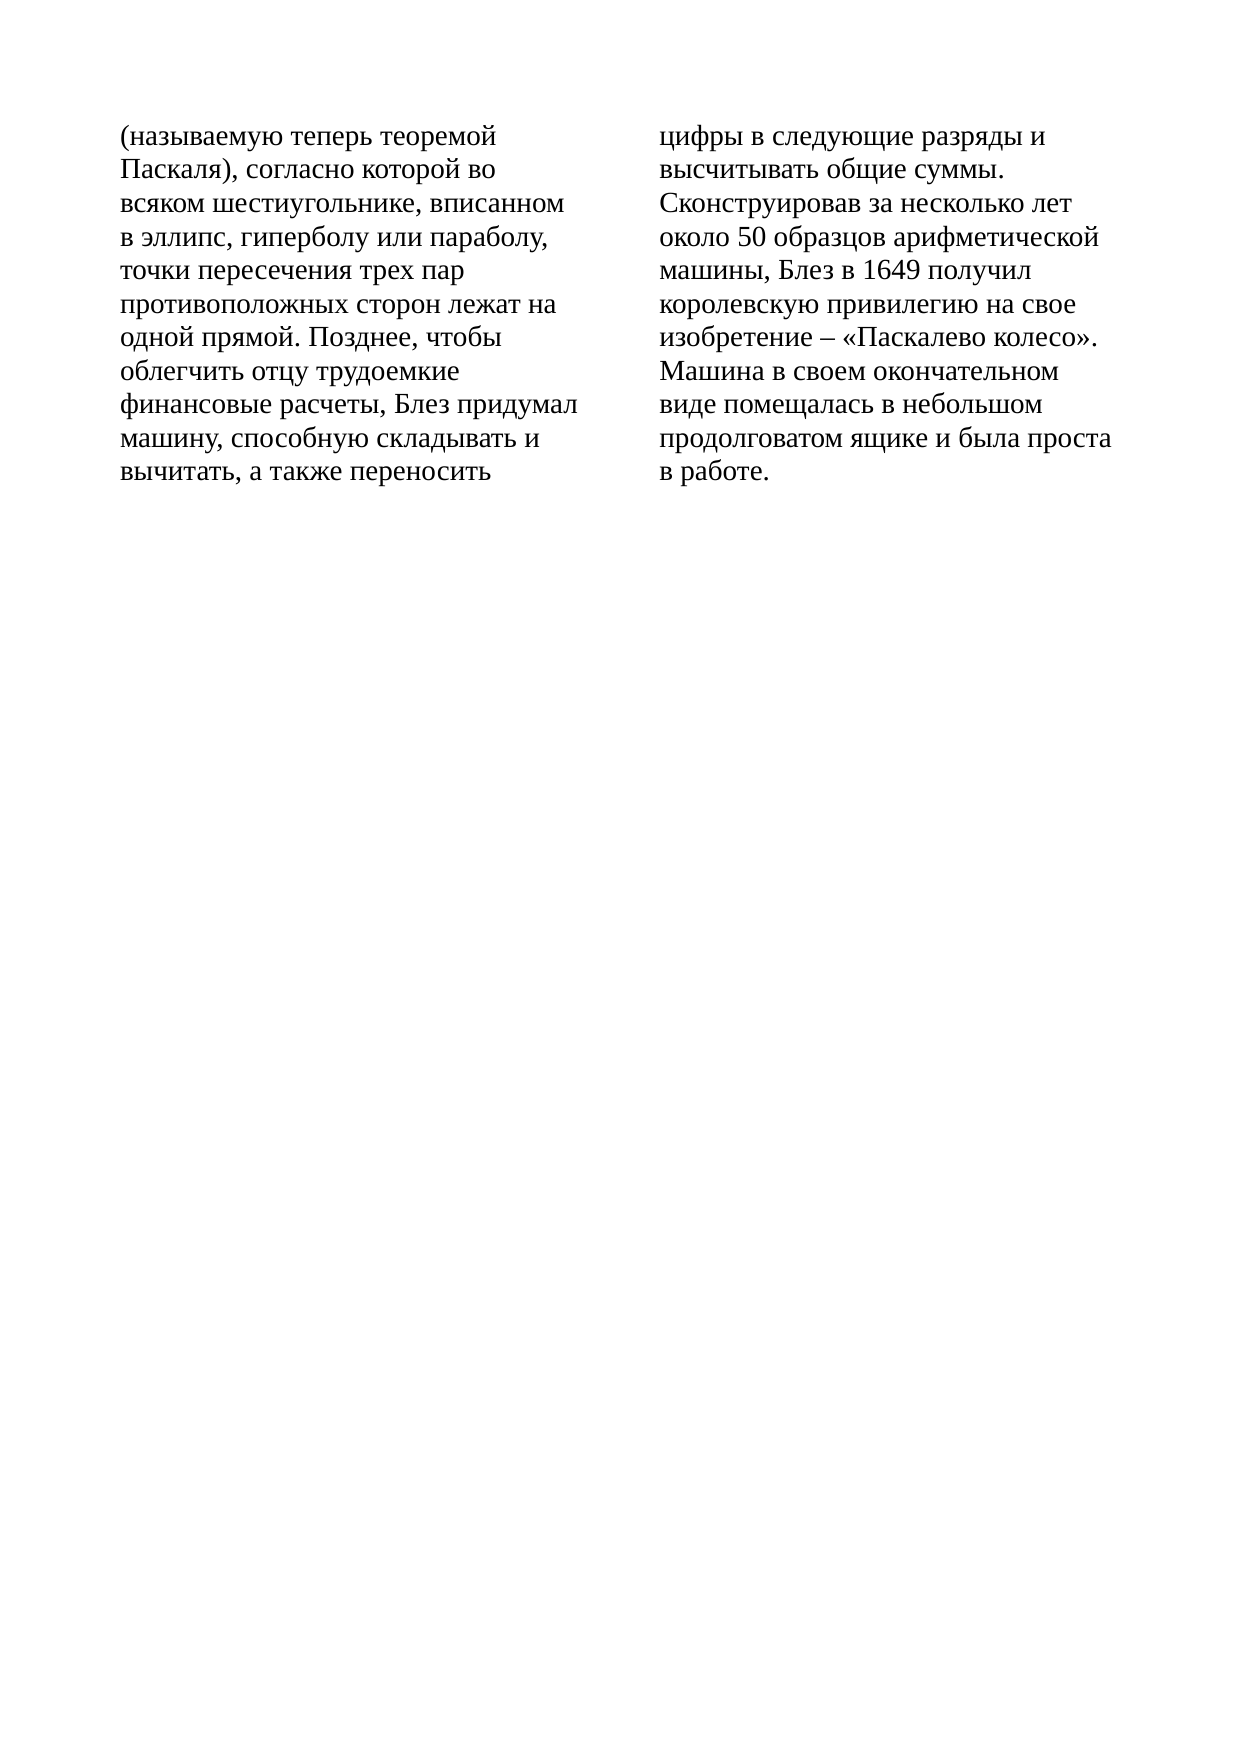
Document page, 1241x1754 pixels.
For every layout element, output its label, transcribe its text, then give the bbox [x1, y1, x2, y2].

list БЛЕЗ ПАСКАЛЬ - французский религиозный мыслитель, математик и физик, один из величайших умов 17 столетия. Родился в Клермон-Ферране (провинция Овернь) 19 июня 1623. Мать Паскаля умерла, когда мальчику было всего три года. Его отец Этьен, выбранный королевский советник, знаток математики и астрономии, переехал в Париж вместе с детьми в 1631. Покинув службу, он посвятил себя образованию Блеза и двух его сестер. Этьен удерживал Блеза от занятий математикой, считая, что изучение столь сложной науки следует начинать в 15–16 лет. Однако дар мальчика требовал проявления, и в 12 лет он самостоятельно, пользуясь собственным словарем и схемами, которые рисовал в комнате для игр, пришел к некоторым геометрическим выводам и пытался (не будучи знаком с Началами) построить доказательство 32-й теоремы первой книги Евклида: сумма углов треугольника равна сумме двух прямых углов. После этого отец разрешил ему читать Евклида и брал на заседания научного кружка, собиравшегося у Мерсенна. Мальчик чрезвычайно быстро развивался и вскоре на равных обсуждал научные проблемы с крупными учеными своего времени. В 16 лет он написал замечательный Опыт о конических сечениях, содержащий теорему (называемую теперь теоремой Паскаля), согласно которой во всяком шестиугольнике, вписанном в эллипс, гиперболу или параболу, точки пересечения трех пар противоположных сторон лежат на одной прямой. Позднее, чтобы облегчить отцу трудоемкие финансовые расчеты, Блез придумал машину, способную складывать и вычитать, а также переносить цифры в следующие разряды и высчитывать общие суммы. Сконструировав за несколько лет около 50 образцов арифметической машины, Блез в 1649 получил королевскую привилегию на свое изобретение – «Паскалево колесо». Машина в своем окончательном виде помещалась в небольшом продолговатом ящике и была проста в работе. [120, 118, 583, 487]
list БЛЕЗ ПАСКАЛЬ - французский религиозный мыслитель, математик и физик, один из величайших умов 17 столетия. Родился в Клермон-Ферране (провинция Овернь) 19 июня 1623. Мать Паскаля умерла, когда мальчику было всего три года. Его отец Этьен, выбранный королевский советник, знаток математики и астрономии, переехал в Париж вместе с детьми в 1631. Покинув службу, он посвятил себя образованию Блеза и двух его сестер. Этьен удерживал Блеза от занятий математикой, считая, что изучение столь сложной науки следует начинать в 15–16 лет. Однако дар мальчика требовал проявления, и в 12 лет он самостоятельно, пользуясь собственным словарем и схемами, которые рисовал в комнате для игр, пришел к некоторым геометрическим выводам и пытался (не будучи знаком с Началами) построить доказательство 32-й теоремы первой книги Евклида: сумма углов треугольника равна сумме двух прямых углов. После этого отец разрешил ему читать Евклида и брал на заседания научного кружка, собиравшегося у Мерсенна. Мальчик чрезвычайно быстро развивался и вскоре на равных обсуждал научные проблемы с крупными учеными своего времени. В 16 лет он написал замечательный Опыт о конических сечениях, содержащий теорему (называемую теперь теоремой Паскаля), согласно которой во всяком шестиугольнике, вписанном в эллипс, гиперболу или параболу, точки пересечения трех пар противоположных сторон лежат на одной прямой. Позднее, чтобы облегчить отцу трудоемкие финансовые расчеты, Блез придумал машину, способную складывать и вычитать, а также переносить цифры в следующие разряды и высчитывать общие суммы. Сконструировав за несколько лет около 50 образцов арифметической машины, Блез в 1649 получил королевскую привилегию на свое изобретение – «Паскалево колесо». Машина в своем окончательном виде помещалась в небольшом продолговатом ящике и была проста в работе. [659, 118, 1122, 487]
